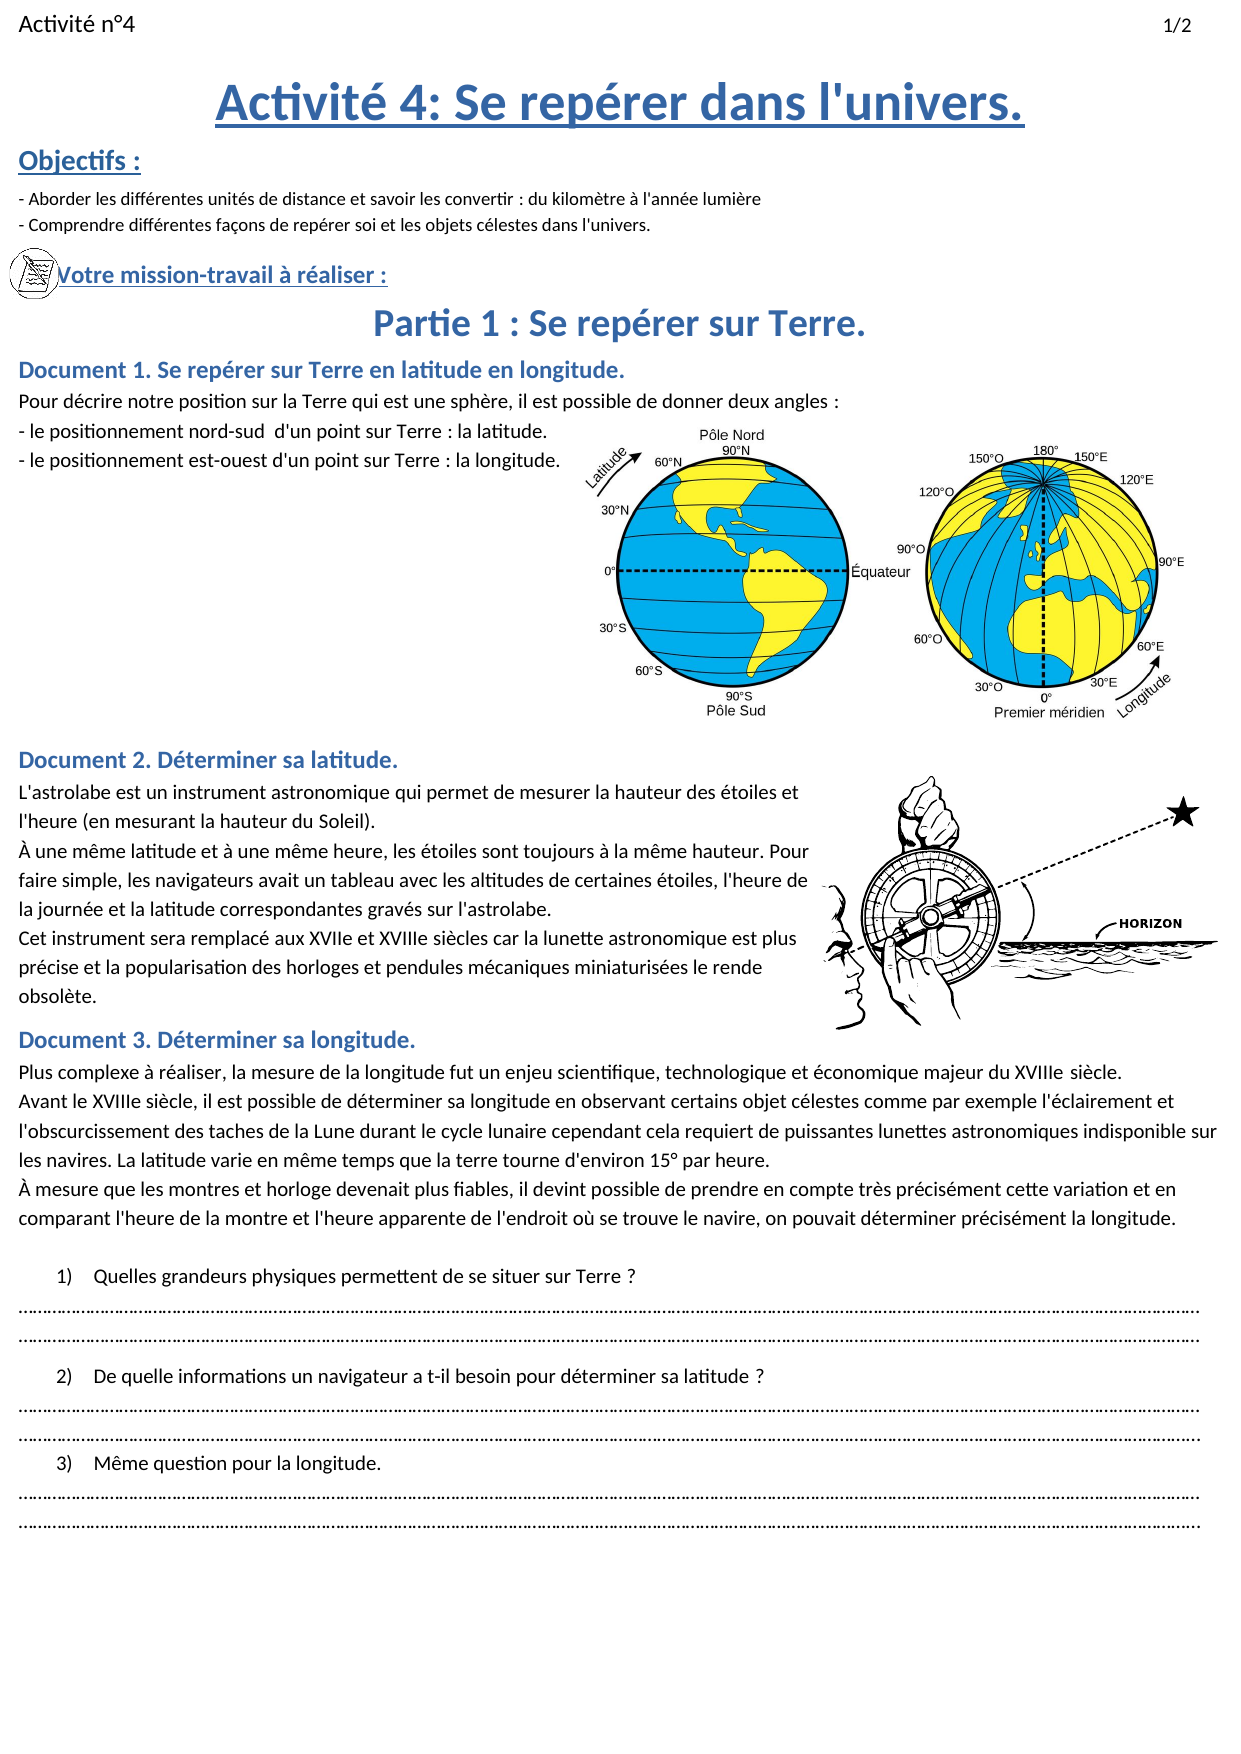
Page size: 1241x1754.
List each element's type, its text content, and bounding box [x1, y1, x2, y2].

text - Comprendre différentes façons de repérer soi et les objets célestes dans l'univers. [18, 213, 1221, 236]
picture [9, 248, 59, 299]
text - Aborder les différentes unités de distance et savoir les convertir : du kilomètre à l'année lumière [18, 187, 1221, 210]
text [935, 779, 1221, 834]
list De quelle informations un navigateur a t-il besoin pour déterminer sa latitude ? [56, 1363, 1221, 1388]
text - le positionnement nord-sud d'un point sur Terre : la latitude. [18, 418, 1221, 443]
text [950, 925, 1221, 1009]
text …………………………………………….……………………………………………………………………………………………………….………………………………….……………………………… [18, 1392, 1221, 1417]
text Objectifs : [18, 134, 1221, 180]
text À une même latitude et à une même heure, les étoiles sont toujours à la même hauteur. Pour faire simple, les navigateurs avait un tableau avec les altitudes de certaines étoiles, l'heure de la journée et la latitude correspondantes gravés sur l'astrolabe. [18, 838, 902, 922]
picture [583, 420, 1184, 733]
text Document 1. Se repérer sur Terre en latitude en longitude. [18, 354, 1221, 384]
text [951, 838, 1221, 922]
text À mesure que les montres et horloge devenait plus fiables, il devint possible de prendre en compte très précisément cette variation et en comparant l'heure de la montre et l'heure apparente de l'endroit où se trouve le navire, on pouvait déterminer précisément la longitude. [18, 1176, 1221, 1231]
text Pour décrire notre position sur la Terre qui est une sphère, il est possible de donner deux angles : [18, 389, 1221, 414]
text Partie 1 : Se repérer sur Terre. [18, 298, 1221, 347]
text [884, 939, 953, 1009]
text Votre mission-travail à réaliser : [59, 251, 1221, 292]
text Avant le XVIIIe siècle, il est possible de déterminer sa longitude en observant certains objet célestes comme par exemple l'éclairement et l'obscurcissement des taches de la Lune durant le cycle lunaire cependant cela requiert de puissantes lunettes astronomiques indisponible sur les navires. La latitude varie en même temps que la terre tourne d'environ 15° par heure. [18, 1089, 1221, 1172]
text …………………………………………….……………………………………………………………………………………………………….………………………………….……………………………… [18, 1293, 1221, 1318]
text Cet instrument sera remplacé aux XVIIe et XVIIIe siècles car la lunette astronomique est plus précise et la popularisation des horloges et pendules mécaniques miniaturisées le rende obsolète. [18, 925, 862, 1009]
text [844, 925, 900, 1009]
text …………………………………………….……………………………………………………………………………………………………….………………………………….……………………………… [18, 1322, 1221, 1347]
text Plus complexe à réaliser, la mesure de la longitude fut un enjeu scientifique, technologique et économique majeur du XVIIIe siècle. [18, 1059, 1221, 1085]
text Document 2. Déterminer sa latitude. [18, 744, 1221, 775]
text L'astrolabe est un instrument astronomique qui permet de mesurer la hauteur des étoiles et l'heure (en mesurant la hauteur du Soleil). [18, 779, 927, 834]
list Quelles grandeurs physiques permettent de se situer sur Terre ? [56, 1264, 1221, 1289]
list Même question pour la longitude. [56, 1450, 1221, 1476]
text …………………………………………….……………………………………………………………………………………………………….………………………………….……………………………... [18, 1421, 1221, 1447]
text Document 3. Déterminer sa longitude. [18, 1024, 1221, 1055]
title Activité 4: Se repérer dans l'univers. [18, 68, 1221, 134]
text …………………………………………….……………………………………………………………………………………………………….………………………………….……………………………... [18, 1509, 1221, 1534]
text - le positionnement est-ouest d'un point sur Terre : la longitude. [18, 447, 583, 472]
text …………………………………………….……………………………………………………………………………………………………….………………………………….……………………………… [18, 1479, 1221, 1505]
